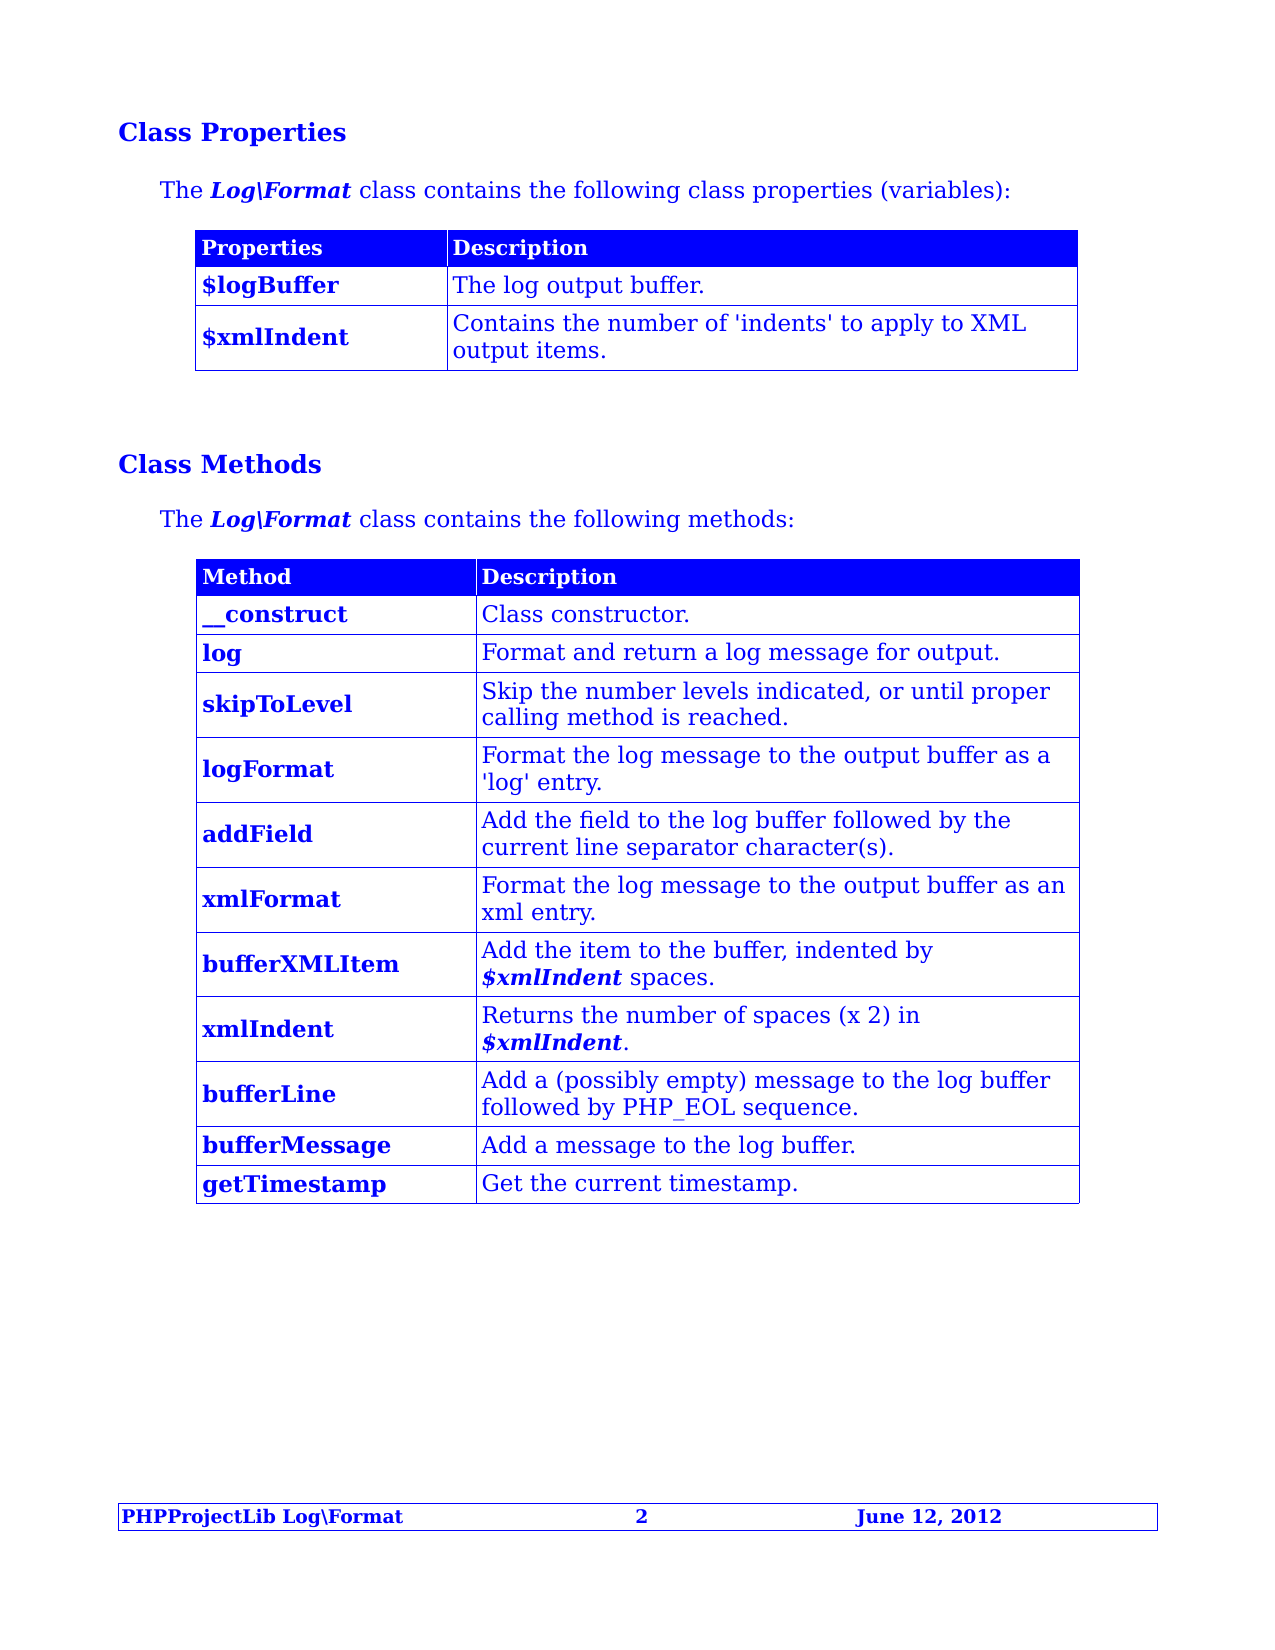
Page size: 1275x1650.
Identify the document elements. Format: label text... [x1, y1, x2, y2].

table_cell Format and return a log message for output. [477, 635, 1079, 672]
table_cell Add the item to the buffer, indented by $xmlIndent spaces. [477, 933, 1079, 996]
table_cell Add a message to the log buffer. [477, 1127, 1079, 1165]
table_cell Format the log message to the output buffer as a 'log' entry. [477, 738, 1079, 802]
table_header Properties [196, 231, 447, 266]
table_cell Contains the number of 'indents' to apply to XML output items. [448, 306, 1077, 369]
table_cell addField [197, 803, 476, 867]
table_cell skipToLevel [197, 673, 476, 737]
table_cell $xmlIndent [196, 306, 447, 369]
table_cell Skip the number levels indicated, or until proper calling method is reached. [477, 673, 1079, 737]
table_cell bufferXMLItem [197, 933, 476, 996]
table_cell xmlFormat [197, 868, 476, 932]
table_cell Add a (possibly empty) message to the log buffer followed by PHP_EOL sequence. [477, 1062, 1079, 1126]
table_cell Format the log message to the output buffer as an xml entry. [477, 868, 1079, 932]
table_cell $logBuffer [196, 267, 447, 305]
table_cell __construct [197, 596, 476, 633]
table_cell Returns the number of spaces (x 2) in $xmlIndent. [477, 997, 1079, 1061]
table_cell The log output buffer. [448, 267, 1077, 305]
table_cell log [197, 635, 476, 672]
text The Log\Format class contains the following class properties (variables): [159, 177, 1157, 203]
table_cell xmlIndent [197, 997, 476, 1061]
title Class Properties [118, 118, 1157, 147]
table_cell logFormat [197, 738, 476, 802]
table_header Method [197, 560, 476, 595]
text The Log\Format class contains the following methods: [159, 506, 1157, 532]
table_cell bufferMessage [197, 1127, 476, 1165]
table_cell Add the field to the log buffer followed by the current line separator character(s). [477, 803, 1079, 867]
table_cell getTimestamp [197, 1166, 476, 1203]
table_header Description [448, 231, 1077, 266]
title Class Methods [118, 450, 1157, 479]
table_cell bufferLine [197, 1062, 476, 1126]
table_cell Get the current timestamp. [477, 1166, 1079, 1203]
table_cell Class constructor. [477, 596, 1079, 633]
table_header Description [477, 560, 1079, 595]
